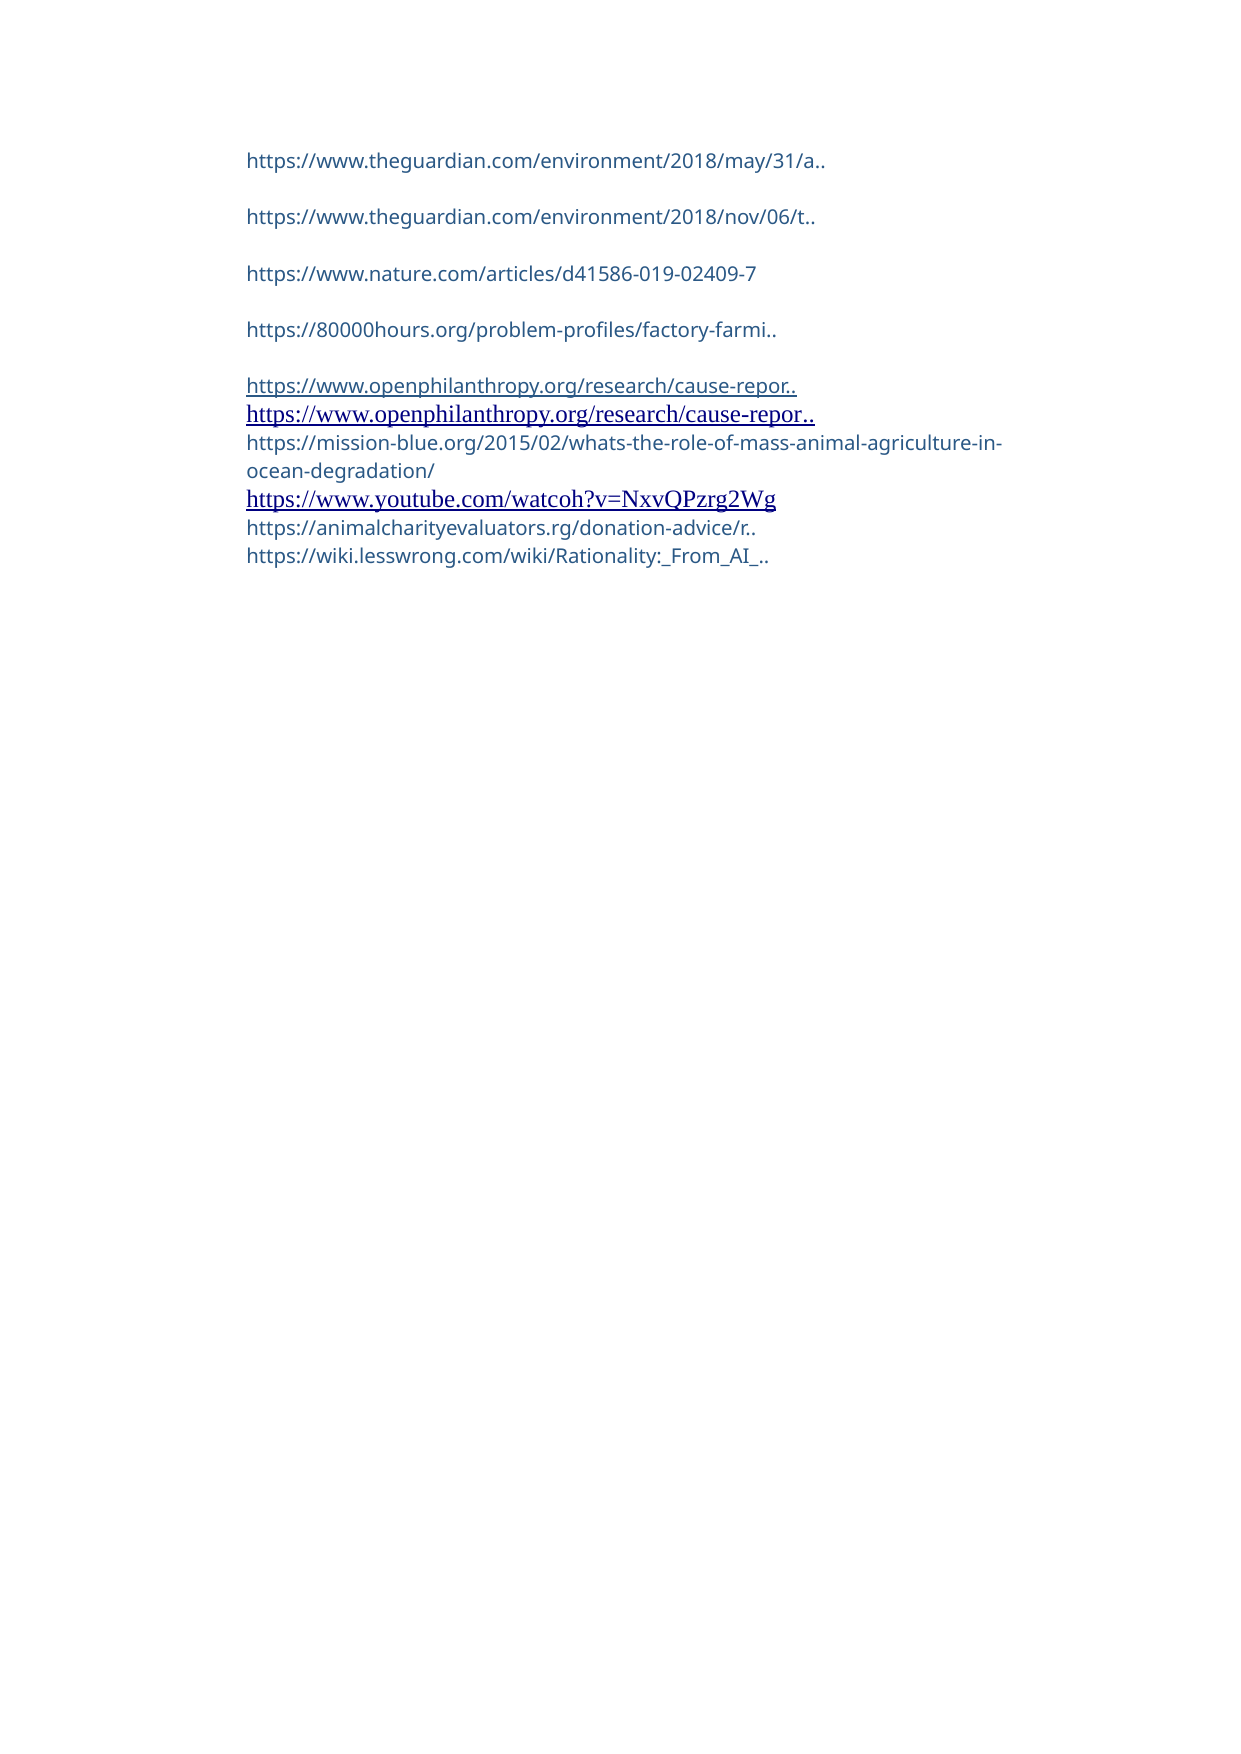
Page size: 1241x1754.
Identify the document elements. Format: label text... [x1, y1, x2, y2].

list https://mission-blue.org/2015/02/whats-the-role-of-mass-animal-agriculture-in-ocean-degradation/ https://www.youtube.com/watcoh?v=NxvQPzrg2Wg https://animalcharityevaluators.rg/donation-advice/r.. https://wiki.lesswrong.com/wiki/Rationality:_From_AI_.. [246, 428, 1039, 569]
list https://www.theguardian.com/environment/2018/may/31/a.. https://www.theguardian.com/environment/2018/nov/06/t.. https://www.nature.com/articles/d41586-019-02409-7 https://80000hours.org/problem-profiles/factory-farmi.. https://www.openphilanthropy.org/research/cause-repor.. https://www.openphilanthropy.org/research/cause-repor.. [246, 118, 1039, 428]
